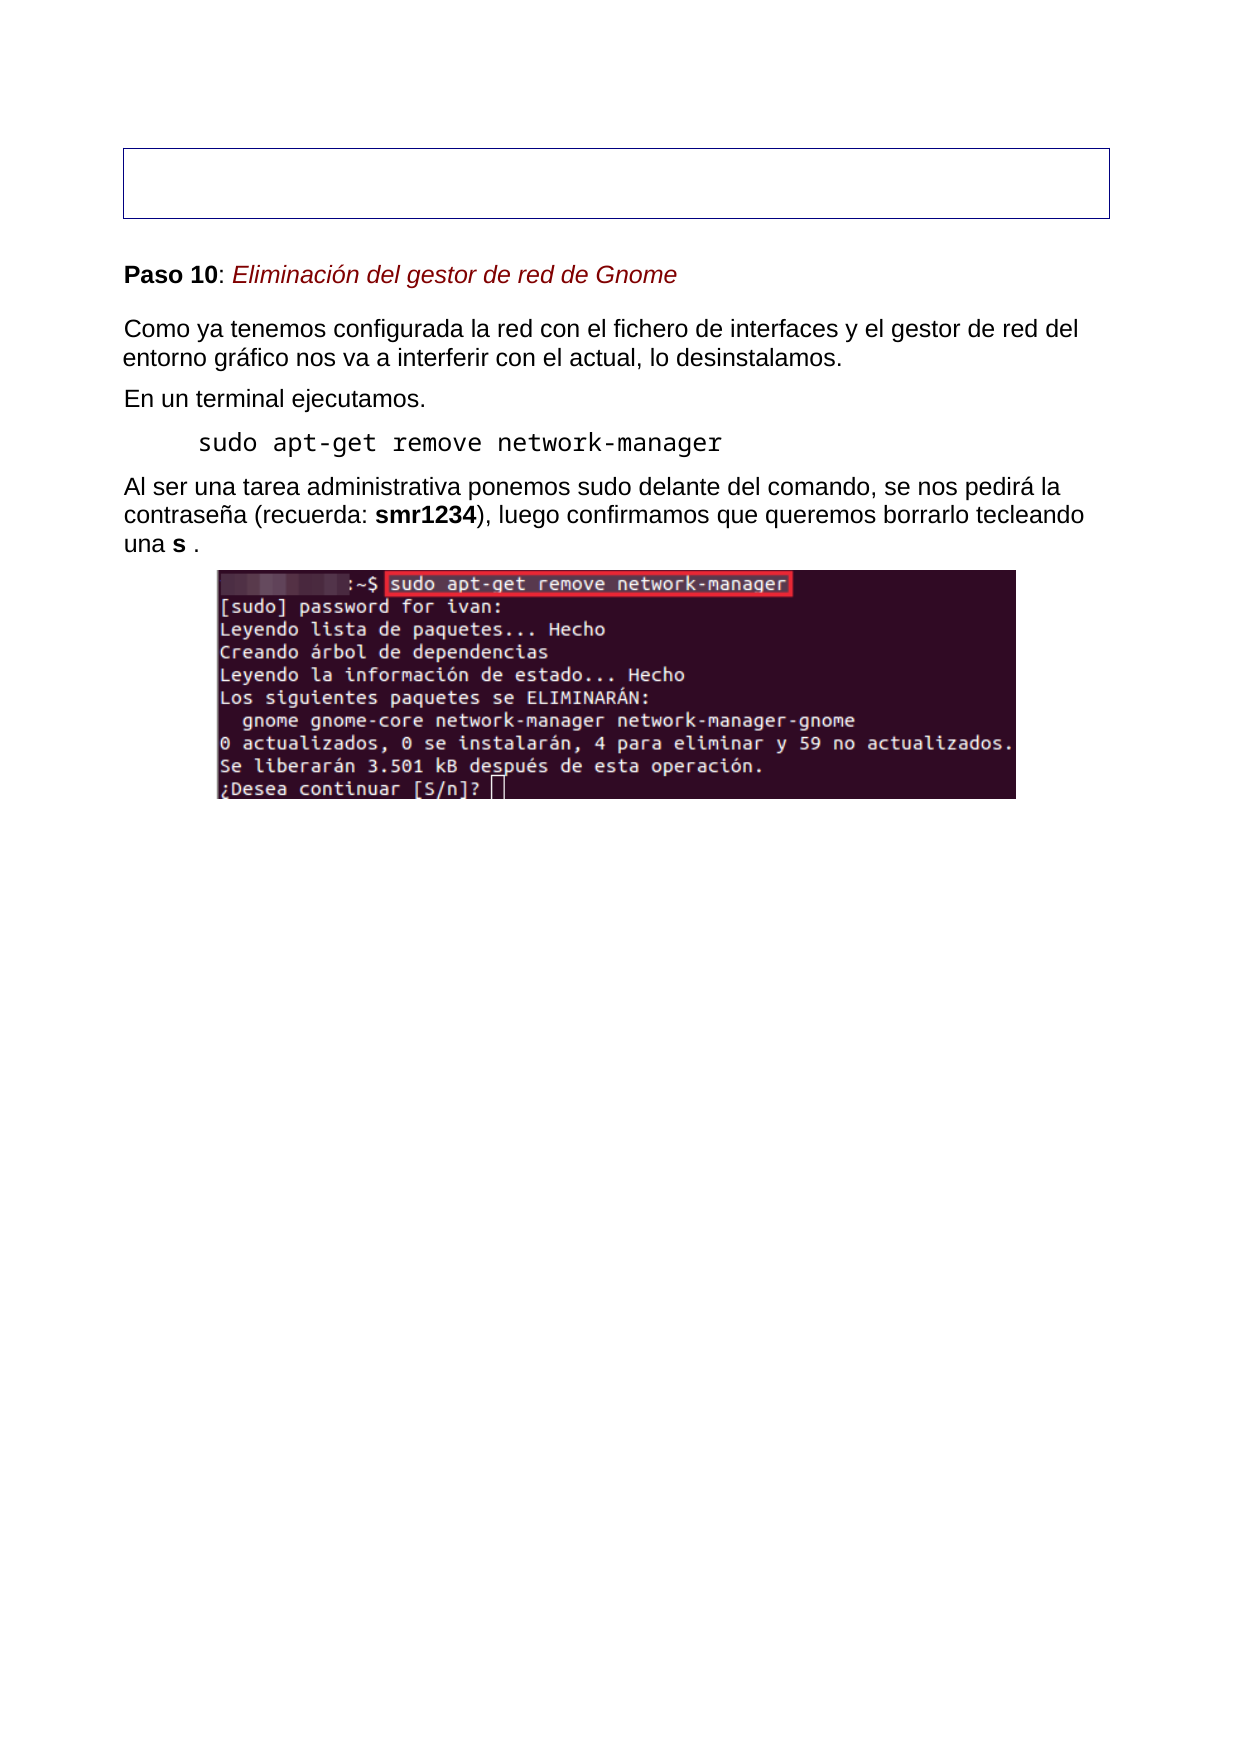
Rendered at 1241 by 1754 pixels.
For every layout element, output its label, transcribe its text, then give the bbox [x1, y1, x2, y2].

picture [216, 570, 1016, 799]
text Paso 10: Eliminación del gestor de red de Gnome [123, 260, 1109, 289]
text Al ser una tarea administrativa ponemos sudo delante del comando, se nos pedirá la contraseña (recuerda: smr1234), luego confirmamos que queremos borrarlo tecleando una s . [123, 472, 1109, 558]
text sudo apt-get remove network-manager [197, 425, 1109, 459]
text En un terminal ejecutamos. [122, 384, 1109, 413]
table_header [124, 149, 1109, 218]
subtitle Como ya tenemos configurada la red con el fichero de interfaces y el gestor de red del entorno gráfico nos va a interferir con el actual, lo desinstalamos. [122, 314, 1109, 371]
